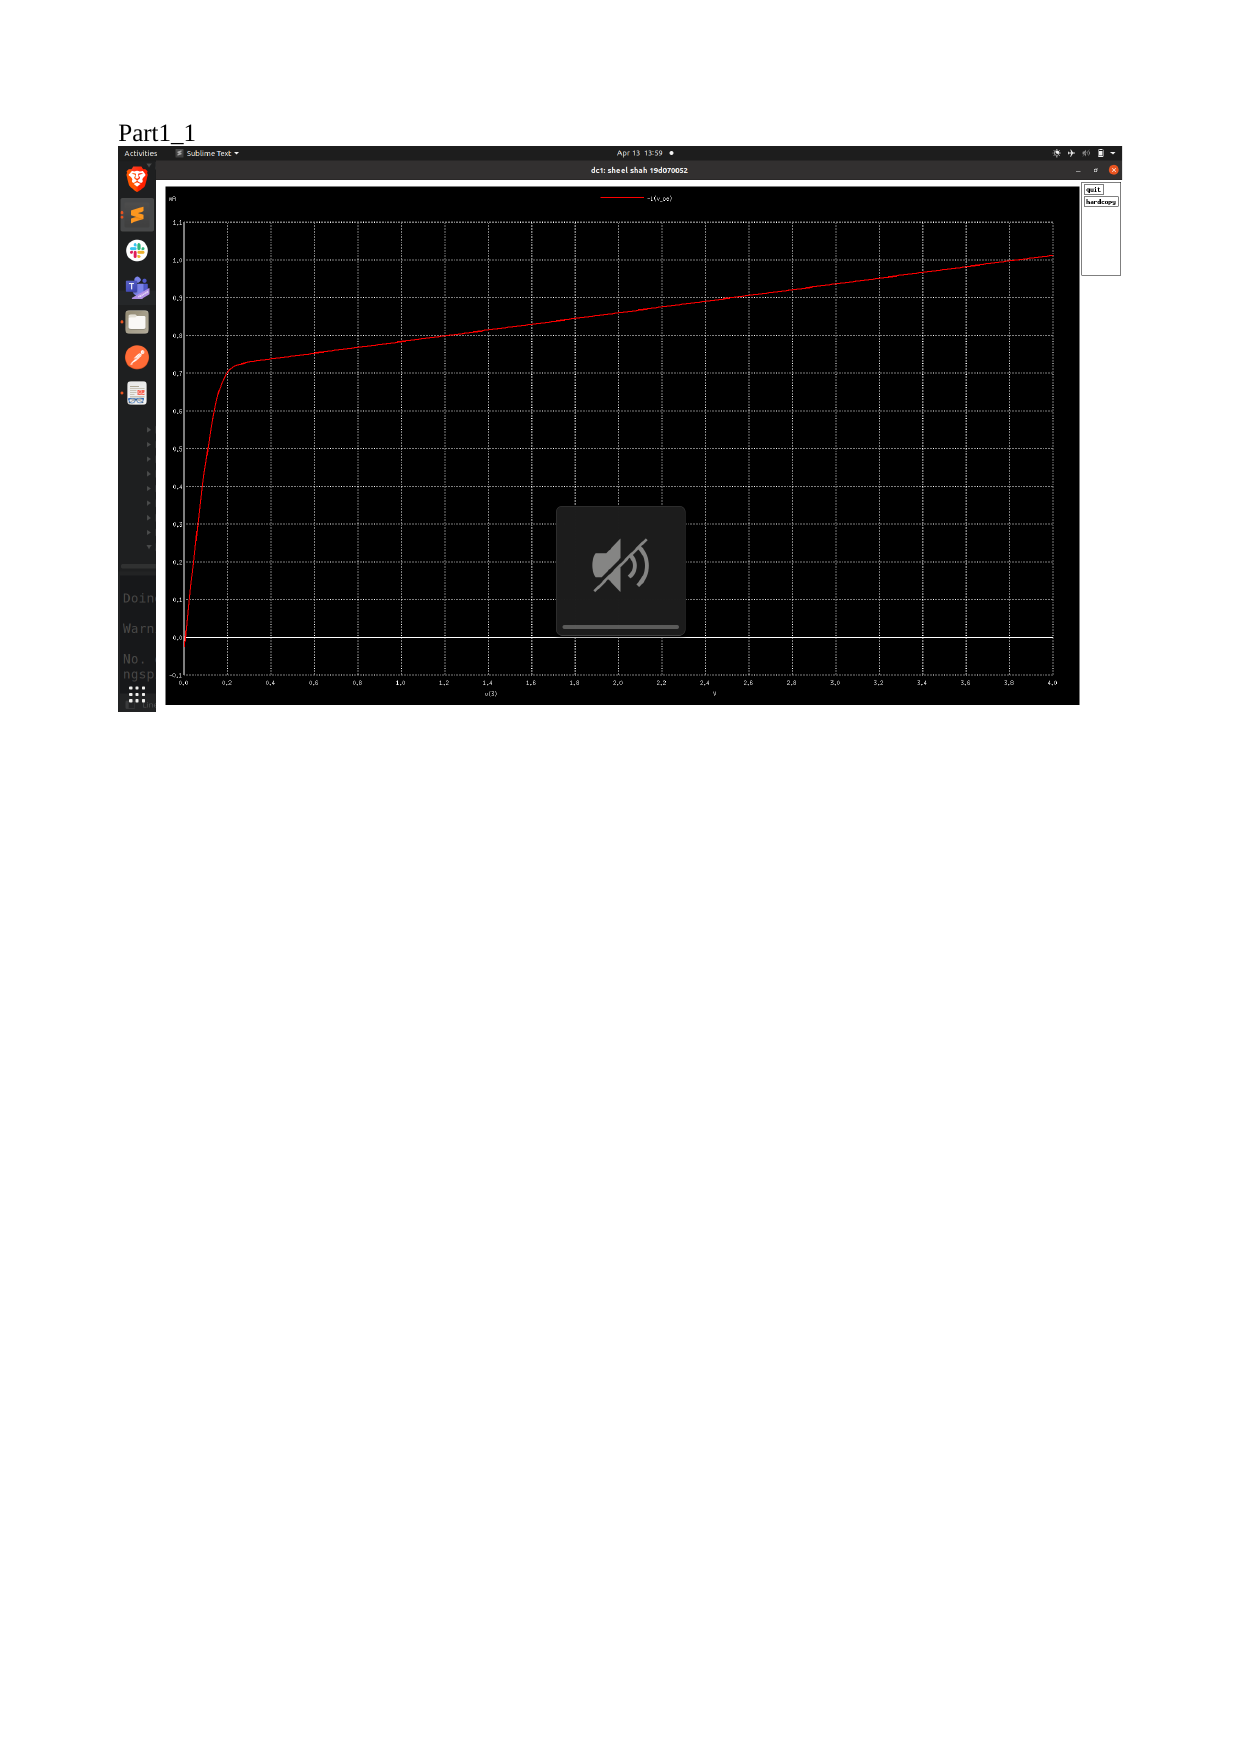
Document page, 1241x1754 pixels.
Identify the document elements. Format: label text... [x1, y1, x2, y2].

picture [118, 146, 1123, 712]
text Part1_1 [118, 118, 1122, 146]
